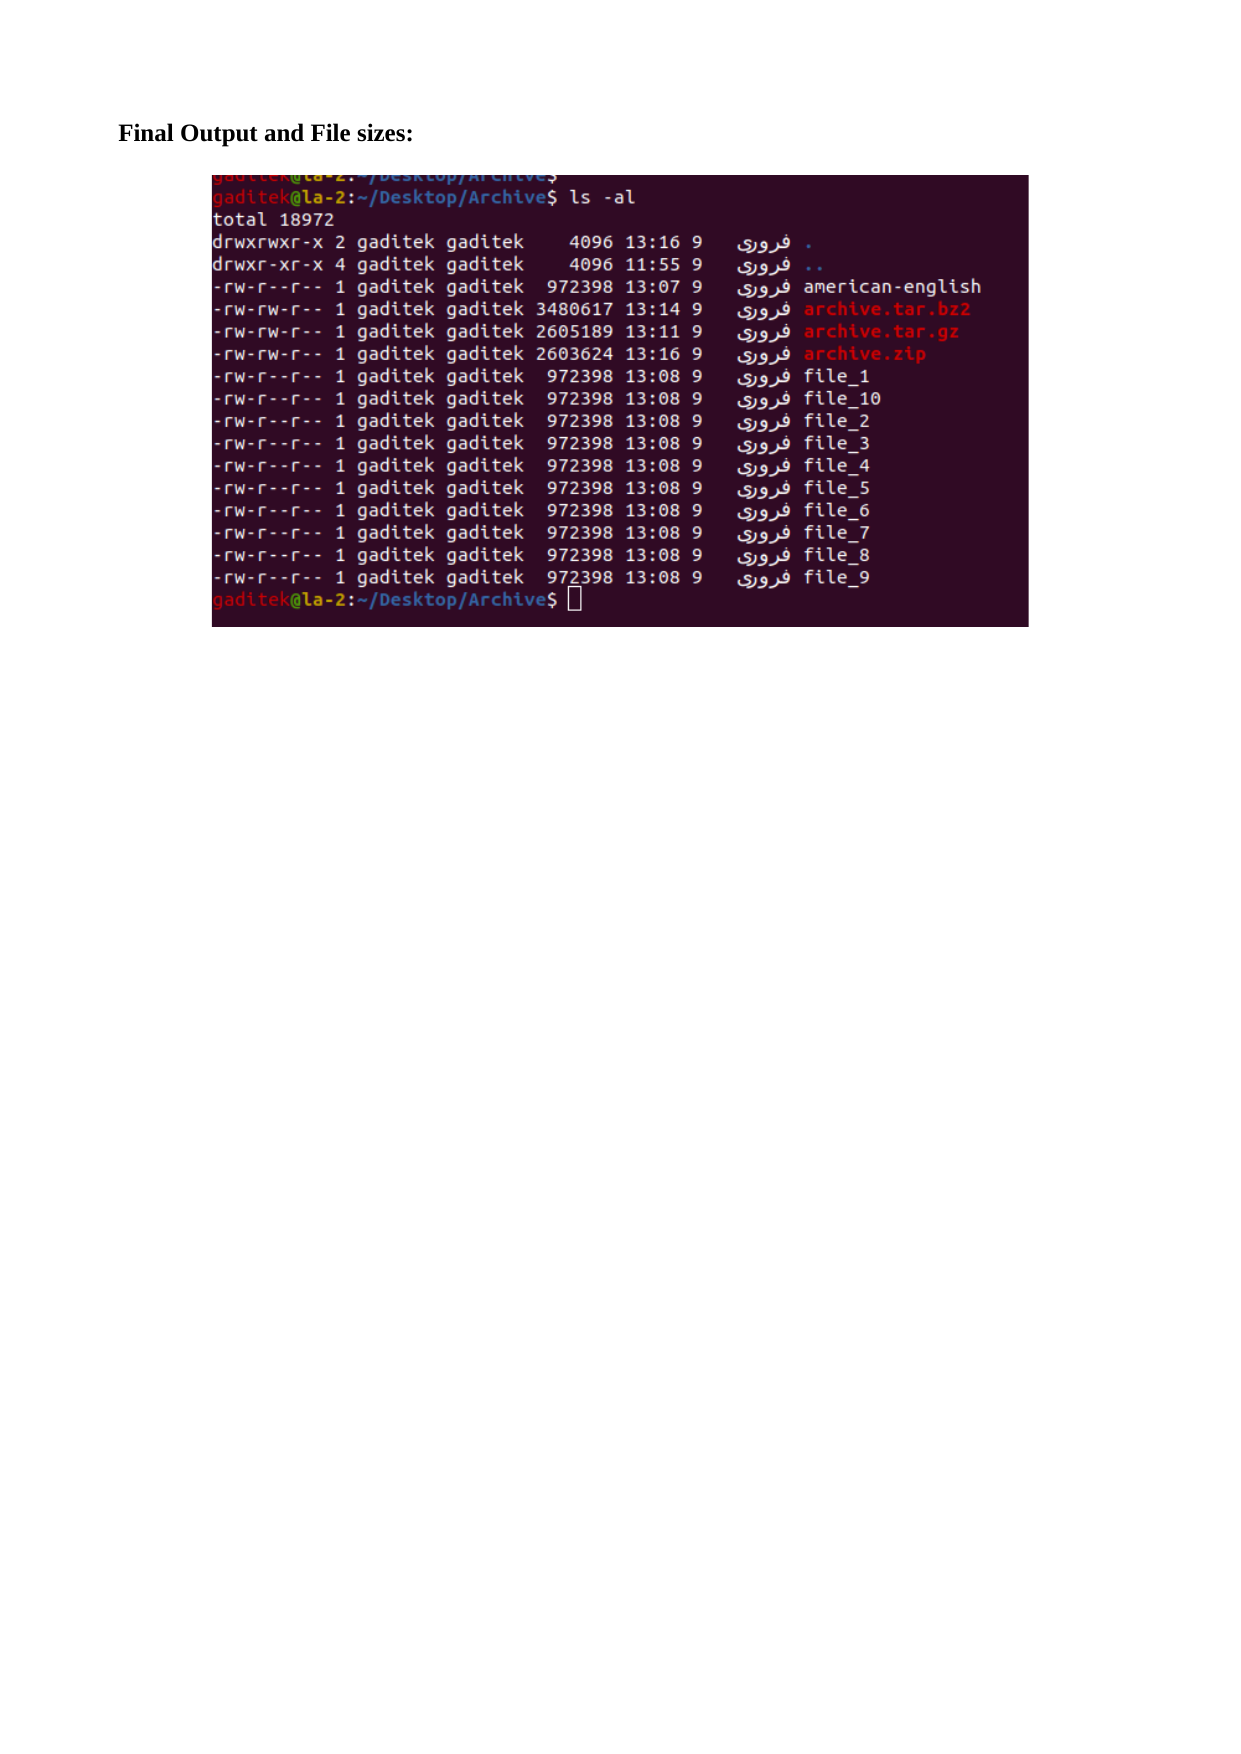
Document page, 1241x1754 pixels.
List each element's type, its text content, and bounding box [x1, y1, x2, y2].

picture [211, 175, 1029, 627]
text Final Output and File sizes: [118, 118, 1122, 147]
